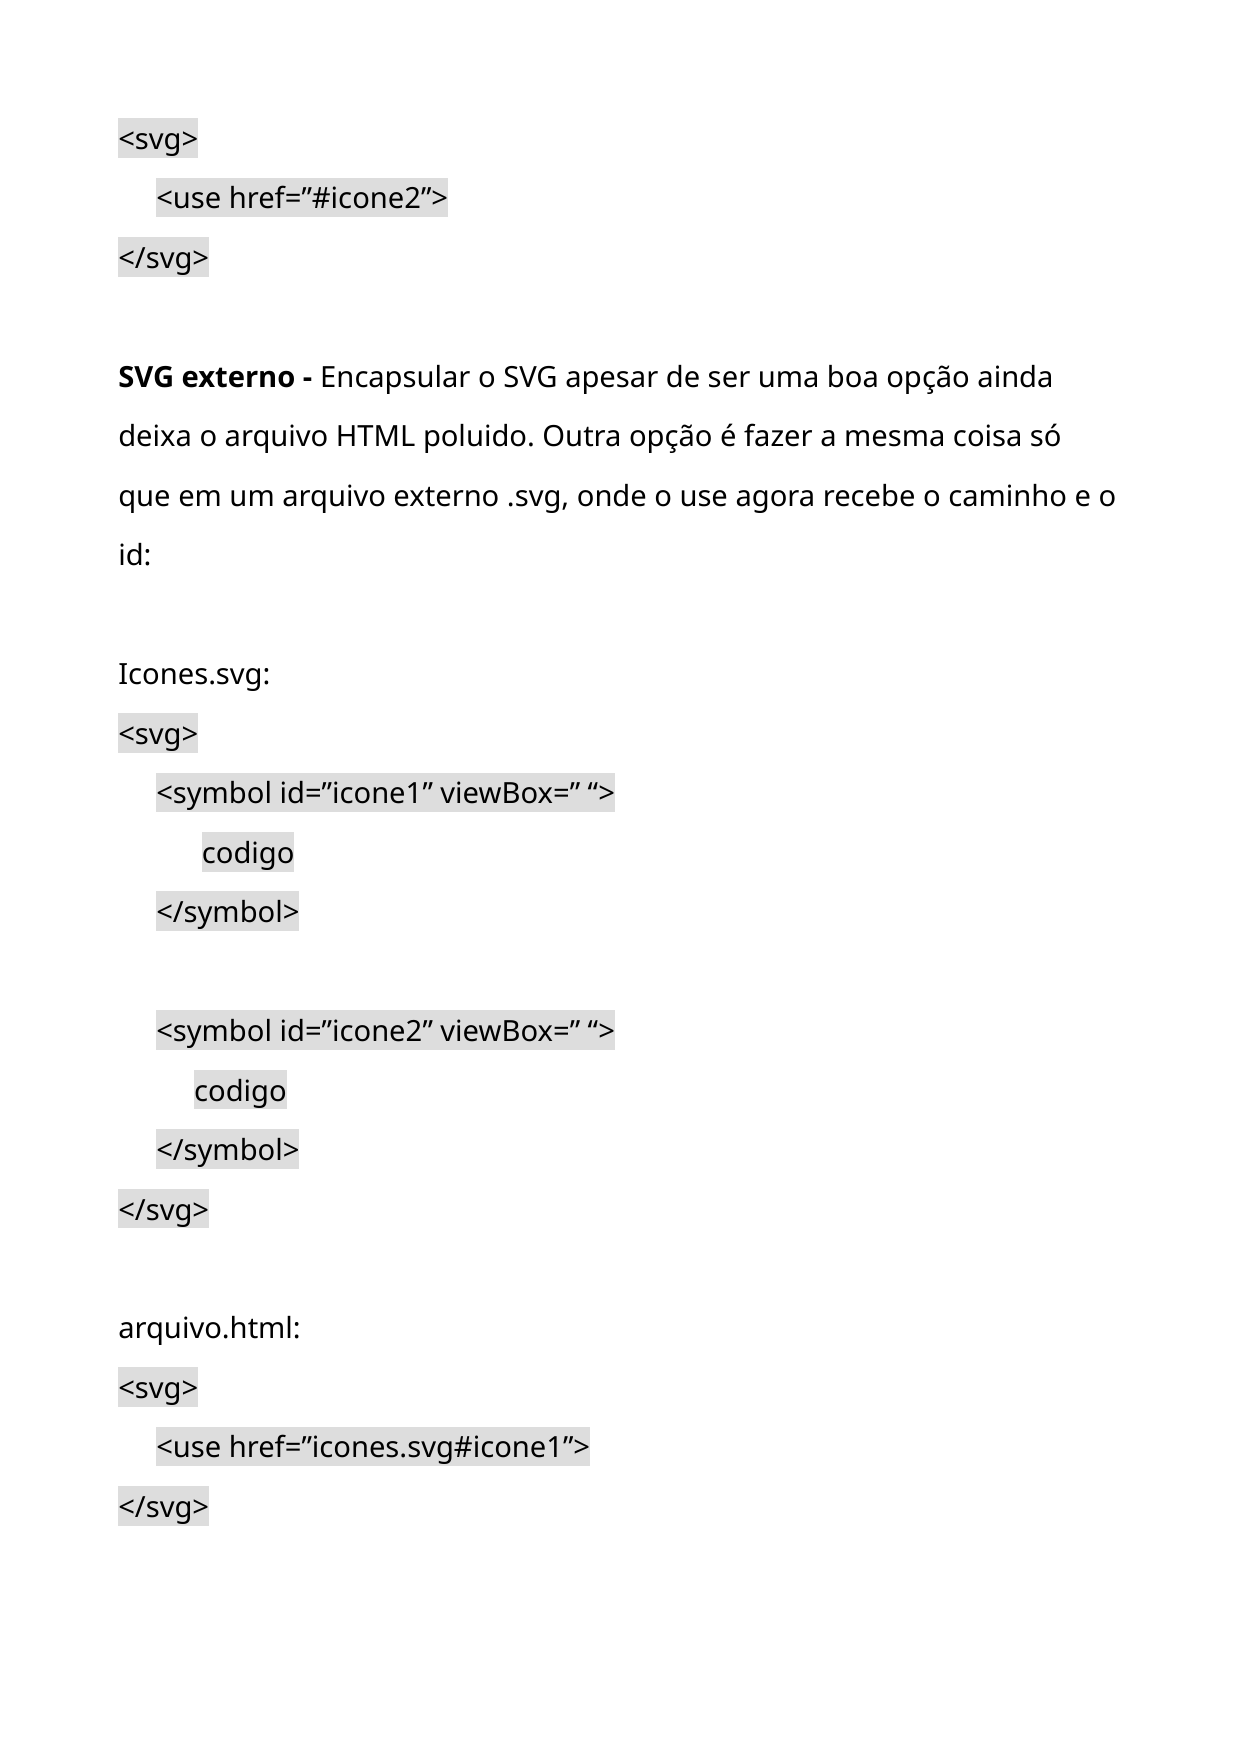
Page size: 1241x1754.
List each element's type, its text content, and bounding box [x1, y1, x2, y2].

text <svg> [118, 1367, 1122, 1407]
text <use href=”#icone2”> [118, 178, 1122, 217]
text codigo [118, 832, 1122, 872]
text </svg> [118, 237, 1122, 277]
text </symbol> [118, 891, 1122, 931]
text arquivo.html: [118, 1308, 1122, 1347]
text </svg> [118, 1189, 1122, 1228]
text <use href=”icones.svg#icone1”> [118, 1427, 1122, 1466]
text </svg> [118, 1486, 1122, 1526]
text <svg> [118, 118, 1122, 158]
text SVG externo - Encapsular o SVG apesar de ser uma boa opção ainda deixa o arquivo HTML poluido. Outra opção é fazer a mesma coisa só que em um arquivo externo .svg, onde o use agora recebe o caminho e o id: [118, 356, 1122, 574]
text </symbol> [118, 1129, 1122, 1169]
text codigo [118, 1070, 1122, 1109]
text <symbol id=”icone2” viewBox=” “> [118, 1010, 1122, 1050]
text <symbol id=”icone1” viewBox=” “> [118, 772, 1122, 812]
text Icones.svg: [118, 653, 1122, 693]
text <svg> [118, 713, 1122, 753]
